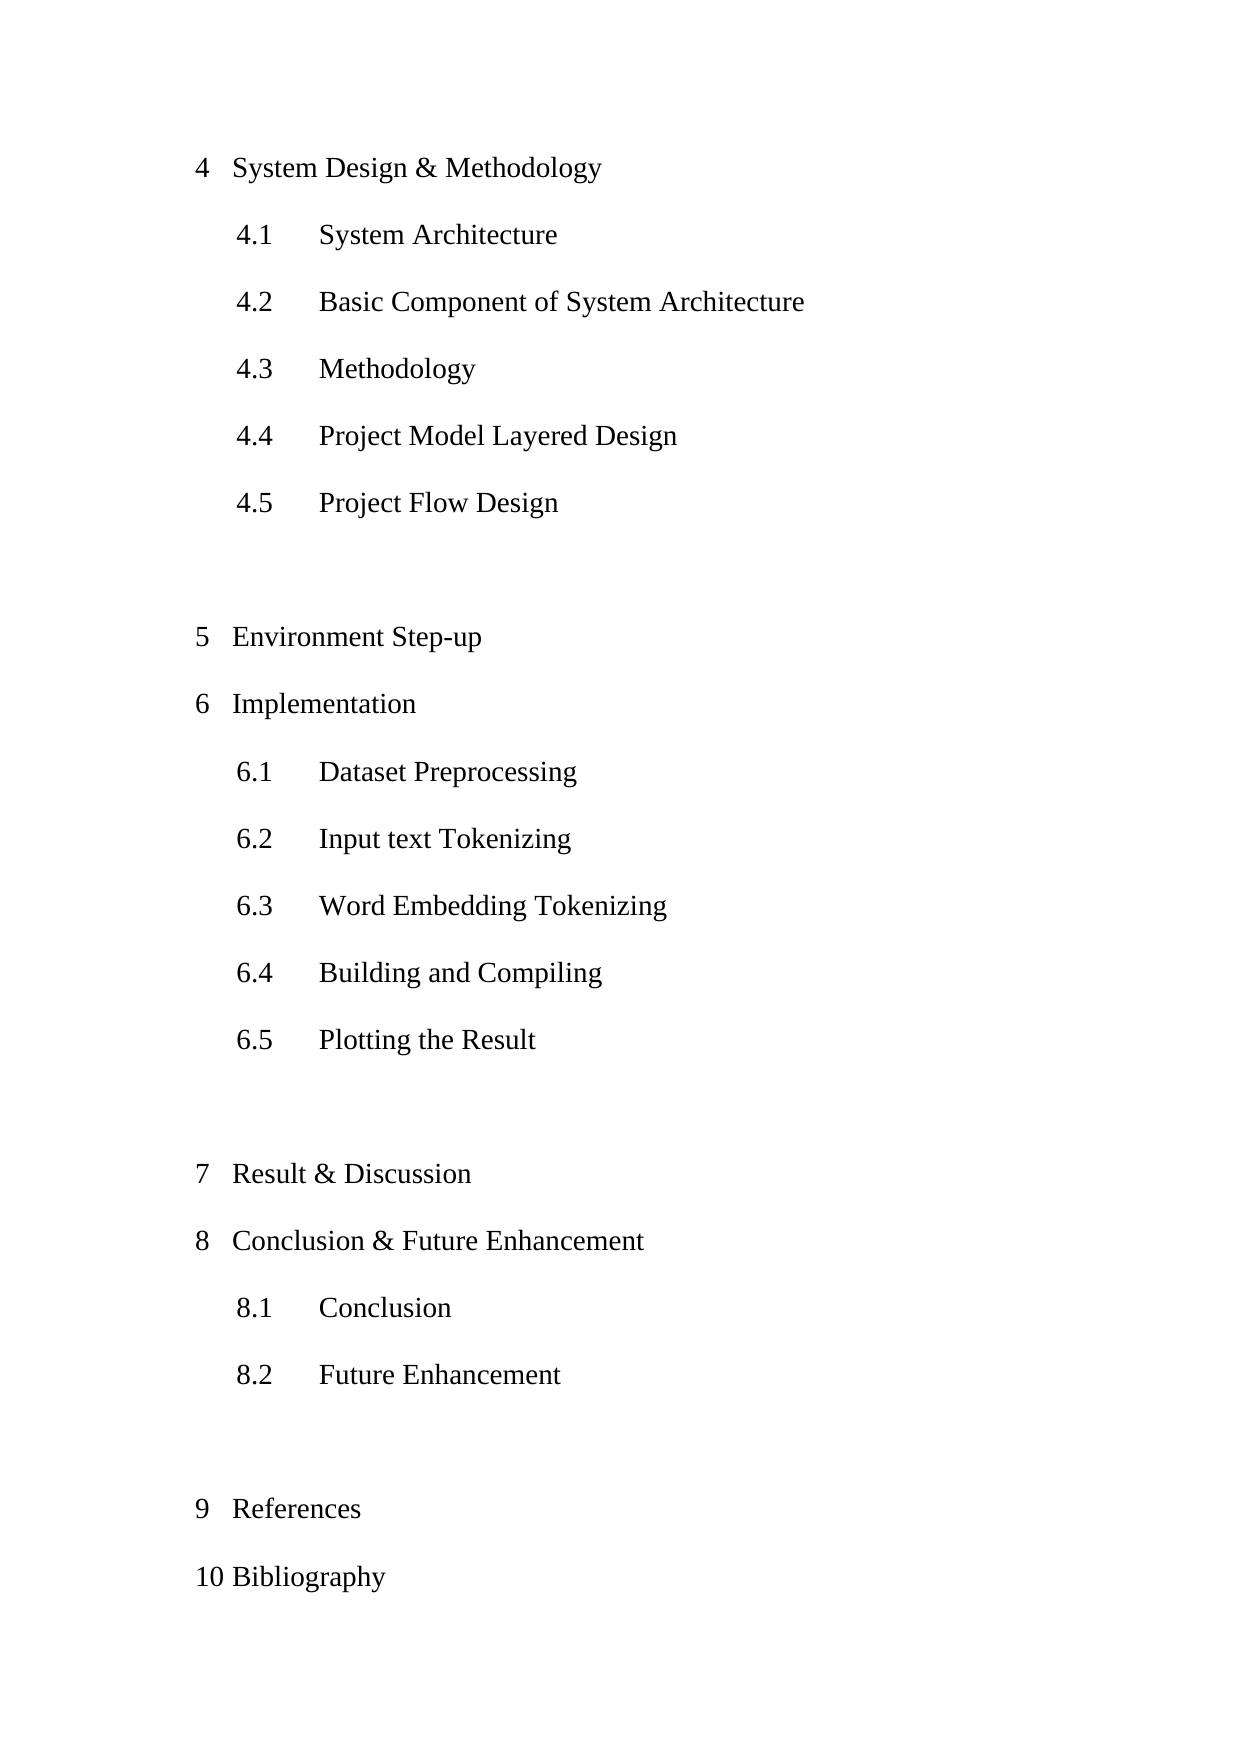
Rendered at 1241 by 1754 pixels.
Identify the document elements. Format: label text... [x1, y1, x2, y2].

list Building and Compiling [229, 955, 1053, 988]
list Future Enhancement [229, 1357, 1053, 1391]
list Methodology [229, 351, 1053, 385]
list Word Embedding Tokenizing [229, 888, 1053, 921]
list Basic Component of System Architecture [229, 284, 1053, 318]
list Bibliography [187, 1559, 1053, 1592]
list Dataset Preprocessing [229, 754, 1053, 787]
list Project Model Layered Design [229, 418, 1053, 452]
list Conclusion [229, 1290, 1053, 1324]
list Conclusion & Future Enhancement [187, 1223, 1053, 1257]
list Implementation [187, 687, 1053, 720]
list References [187, 1492, 1053, 1525]
list System Architecture [229, 217, 1053, 251]
list Input text Tokenizing [229, 821, 1053, 854]
list Environment Step-up [187, 619, 1053, 653]
list Result & Discussion [187, 1156, 1053, 1190]
list System Design & Methodology [187, 150, 1053, 183]
list Plotting the Result [229, 1022, 1053, 1056]
list Project Flow Design [229, 485, 1053, 519]
